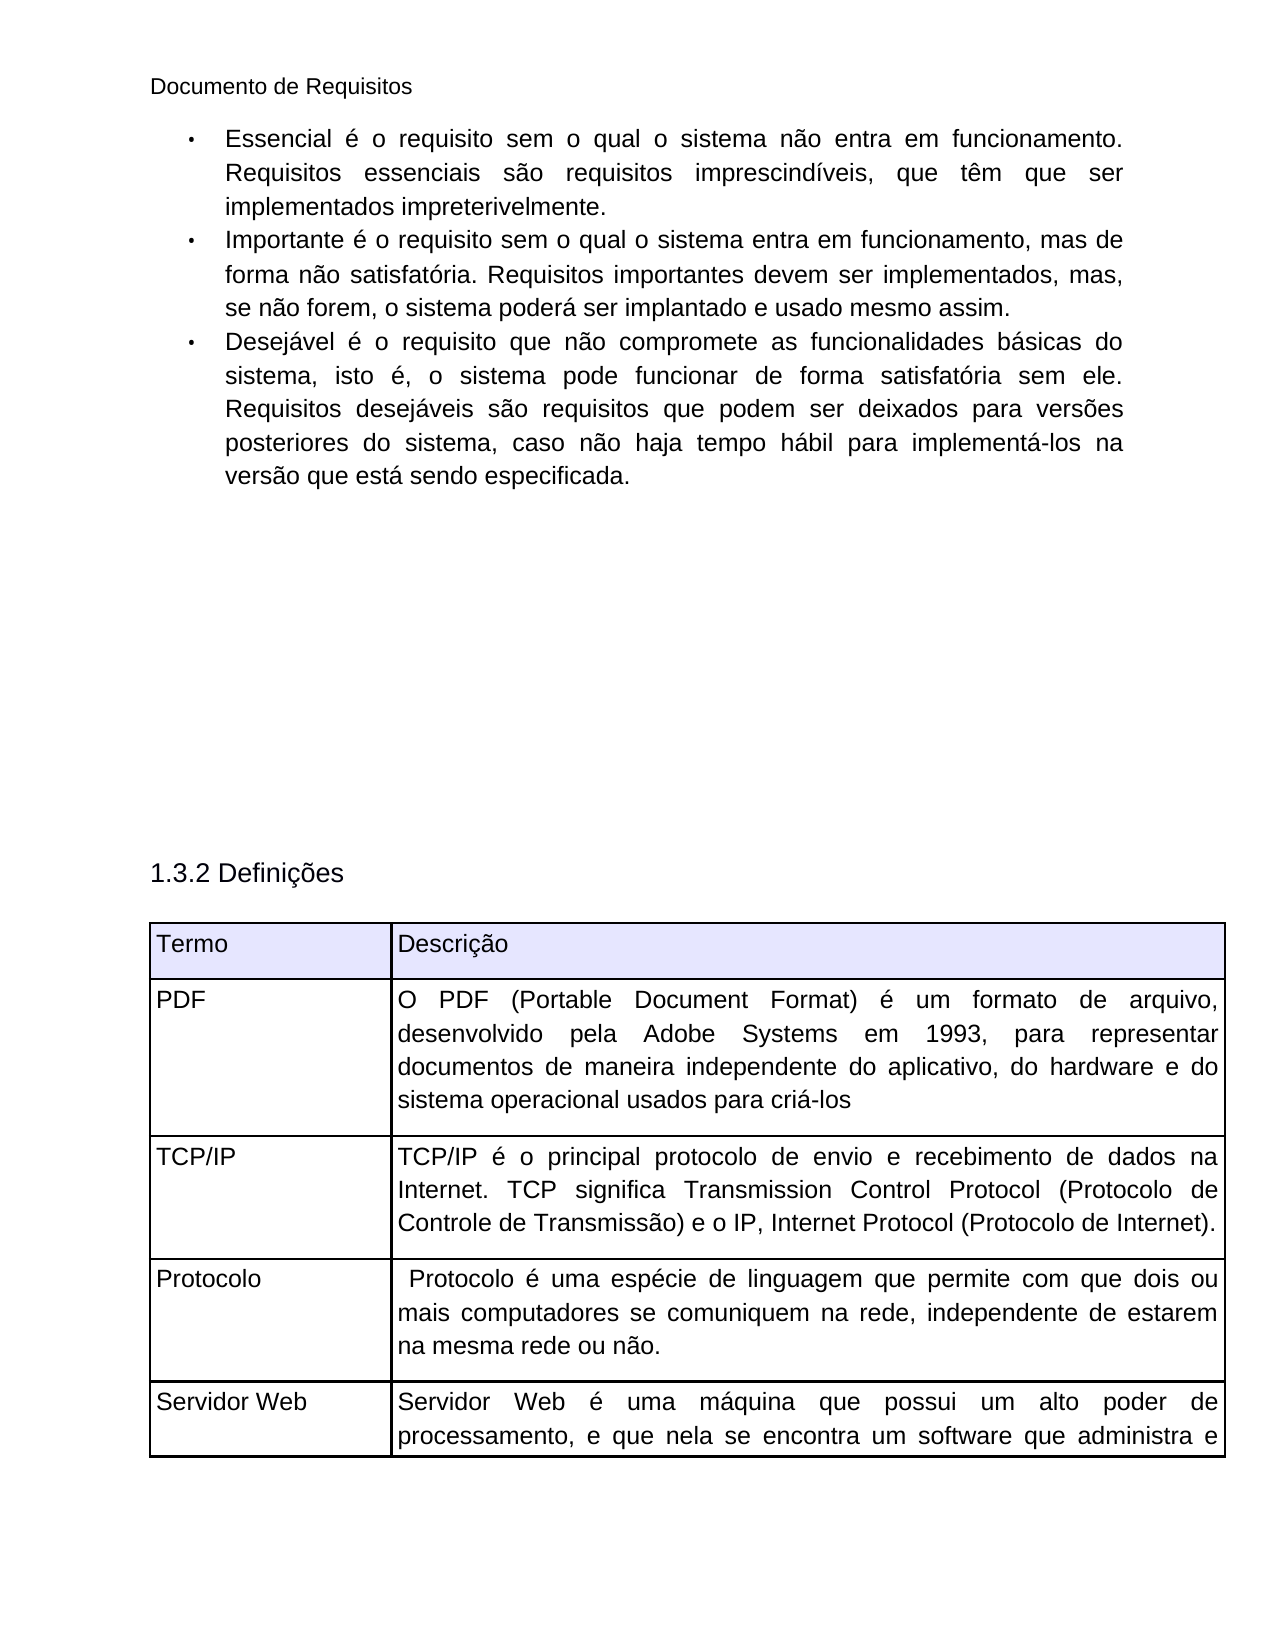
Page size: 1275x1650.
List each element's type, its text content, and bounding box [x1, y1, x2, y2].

list Importante é o requisito sem o qual o sistema entra em funcionamento, mas de forma não satisfatória. Requisitos importantes devem ser implementados, mas, se não forem, o sistema poderá ser implantado e usado mesmo assim. [187, 226, 1125, 322]
subtitle 1.3.2 Definições [150, 858, 1125, 888]
table_header Termo [151, 924, 390, 978]
table_cell Servidor Web [151, 1383, 390, 1455]
table_cell Servidor Web é uma máquina que possui um alto poder de processamento, e que nela se encontra um software que administra e [393, 1383, 1224, 1455]
list Desejável é o requisito que não compromete as funcionalidades básicas do sistema, isto é, o sistema pode funcionar de forma satisfatória sem ele. Requisitos desejáveis são requisitos que podem ser deixados para versões posteriores do sistema, caso não haja tempo hábil para implementá-los na versão que está sendo especificada. [187, 327, 1125, 490]
table_cell Protocolo é uma espécie de linguagem que permite com que dois ou mais computadores se comuniquem na rede, independente de estarem na mesma rede ou não. [393, 1260, 1224, 1380]
table_header Descrição [393, 924, 1224, 978]
table_cell Protocolo [151, 1260, 390, 1380]
table_cell TCP/IP é o principal protocolo de envio e recebimento de dados na Internet. TCP significa Transmission Control Protocol (Protocolo de Controle de Transmissão) e o IP, Internet Protocol (Protocolo de Internet). [393, 1137, 1224, 1257]
table_cell PDF [151, 980, 390, 1134]
table_cell TCP/IP [151, 1137, 390, 1257]
list Essencial é o requisito sem o qual o sistema não entra em funcionamento. Requisitos essenciais são requisitos imprescindíveis, que têm que ser implementados impreterivelmente. [187, 125, 1125, 221]
table_cell O PDF (Portable Document Format) é um formato de arquivo, desenvolvido pela Adobe Systems em 1993, para representar documentos de maneira independente do aplicativo, do hardware e do sistema operacional usados para criá-los [393, 980, 1224, 1134]
